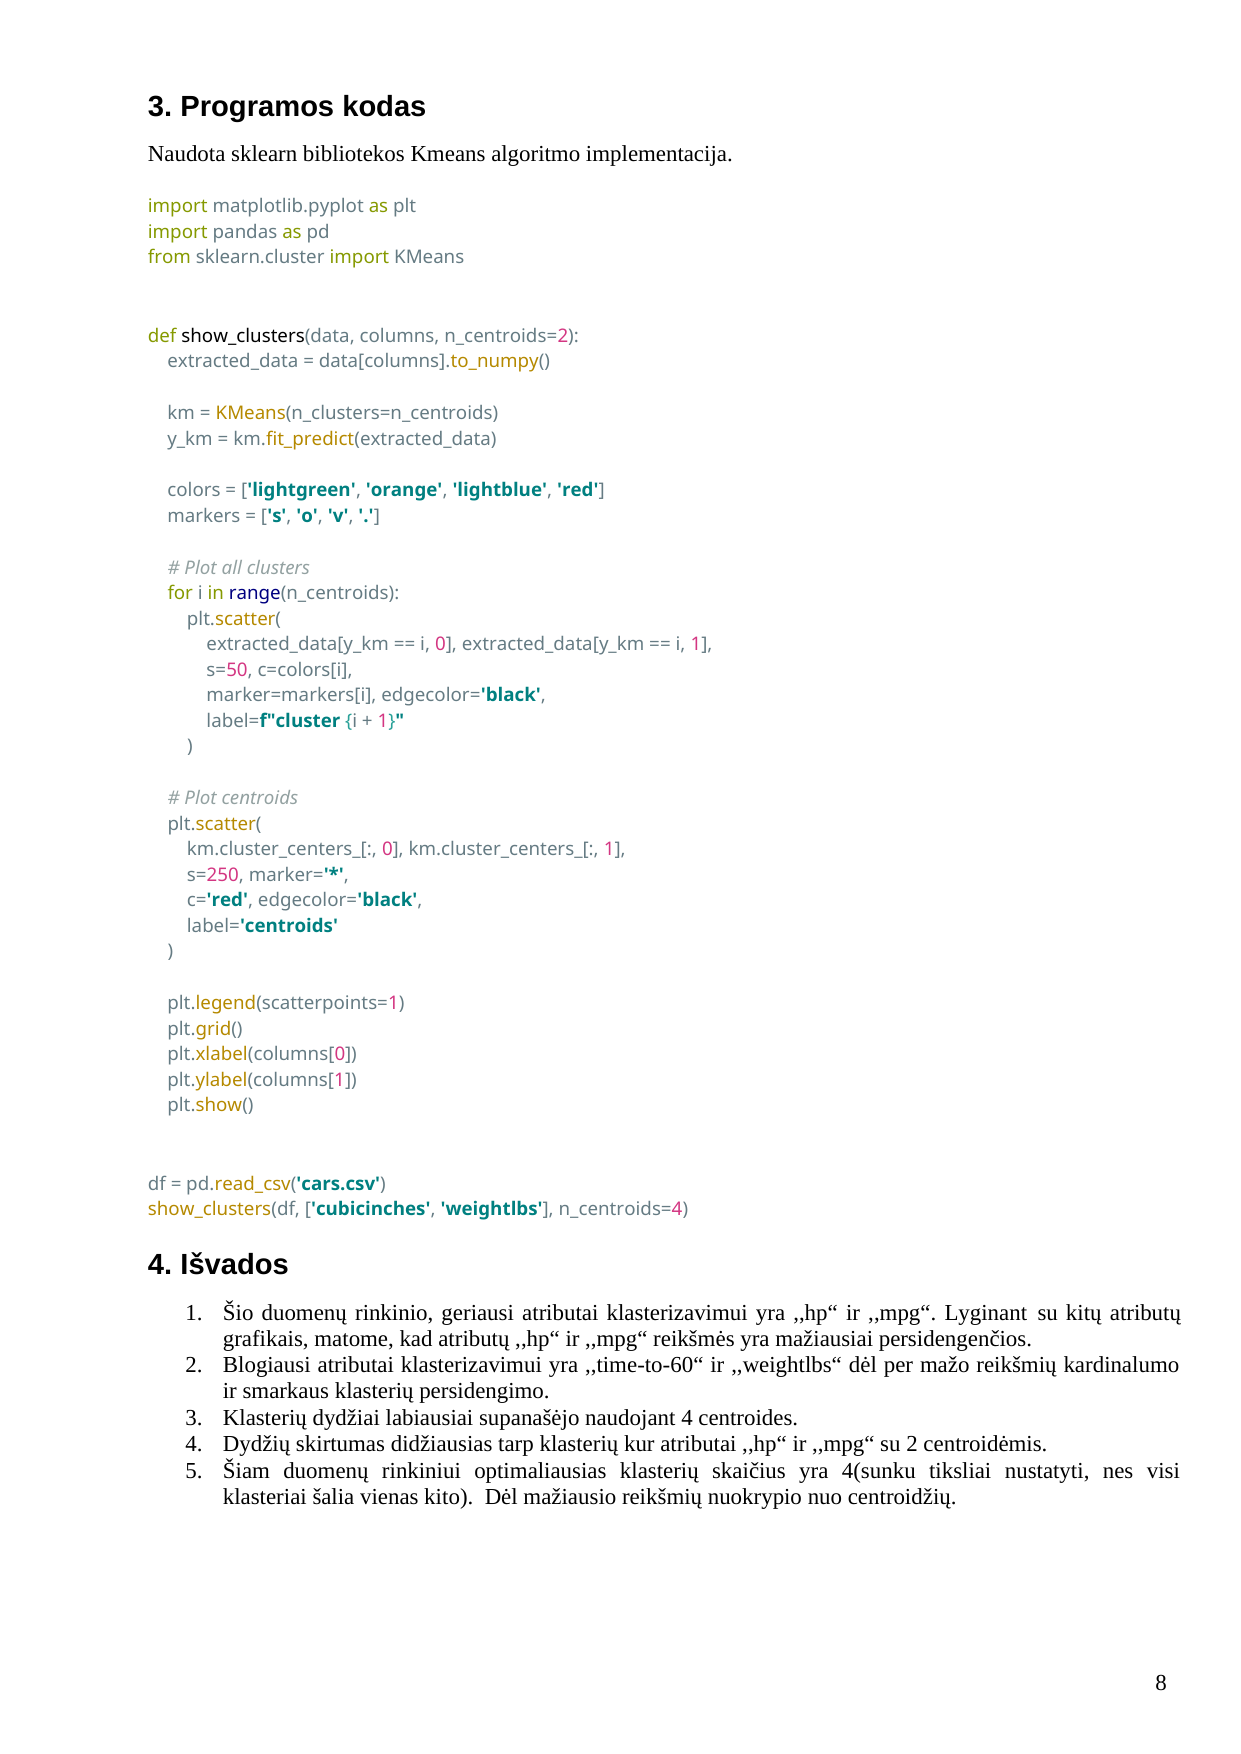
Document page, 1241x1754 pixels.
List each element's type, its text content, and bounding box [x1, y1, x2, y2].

list Šio duomenų rinkinio, geriausi atributai klasterizavimui yra ,,hp“ ir ,,mpg“. Lyginant su kitų atributų grafikais, matome, kad atributų ,,hp“ ir ,,mpg“ reikšmės yra mažiausiai persidengenčios. [185, 1298, 1181, 1351]
list Blogiausi atributai klasterizavimui yra ,,time-to-60“ ir ,,weightlbs“ dėl per mažo reikšmių kardinalumo ir smarkaus klasterių persidengimo. [185, 1351, 1181, 1404]
list Klasterių dydžiai labiausiai supanašėjo naudojant 4 centroides. [185, 1404, 1181, 1430]
list Šiam duomenų rinkiniui optimaliausias klasterių skaičius yra 4(sunku tiksliai nustatyti, nes visi klasteriai šalia vienas kito). Dėl mažiausio reikšmių nuokrypio nuo centroidžių. [185, 1457, 1181, 1509]
subtitle Programos kodas [148, 89, 1181, 122]
text import matplotlib.pyplot as plt import pandas as pd from sklearn.cluster import KMeans def show_clusters(data, columns, n_centroids=2): extracted_data = data[columns].to_numpy() km = KMeans(n_clusters=n_centroids) y_km = km.fit_predict(extracted_data) colors = ['lightgreen', 'orange', 'lightblue', 'red'] markers = ['s', 'o', 'v', '.'] # Plot all clusters for i in range(n_centroids): plt.scatter( extracted_data[y_km == i, 0], extracted_data[y_km == i, 1], s=50, c=colors[i], marker=markers[i], edgecolor='black', label=f"cluster {i + 1}" ) # Plot centroids plt.scatter( km.cluster_centers_[:, 0], km.cluster_centers_[:, 1], s=250, marker='*', c='red', edgecolor='black', label='centroids' ) plt.legend(scatterpoints=1) plt.grid() plt.xlabel(columns[0]) plt.ylabel(columns[1]) plt.show() df = pd.read_csv('cars.csv') show_clusters(df, ['cubicinches', 'weightlbs'], n_centroids=4) [148, 193, 1181, 1247]
list Dydžių skirtumas didžiausias tarp klasterių kur atributai ,,hp“ ir ,,mpg“ su 2 centroidėmis. [185, 1430, 1181, 1457]
subtitle Išvados [148, 1247, 1181, 1281]
text Naudota sklearn bibliotekos Kmeans algoritmo implementacija. [148, 140, 1181, 166]
